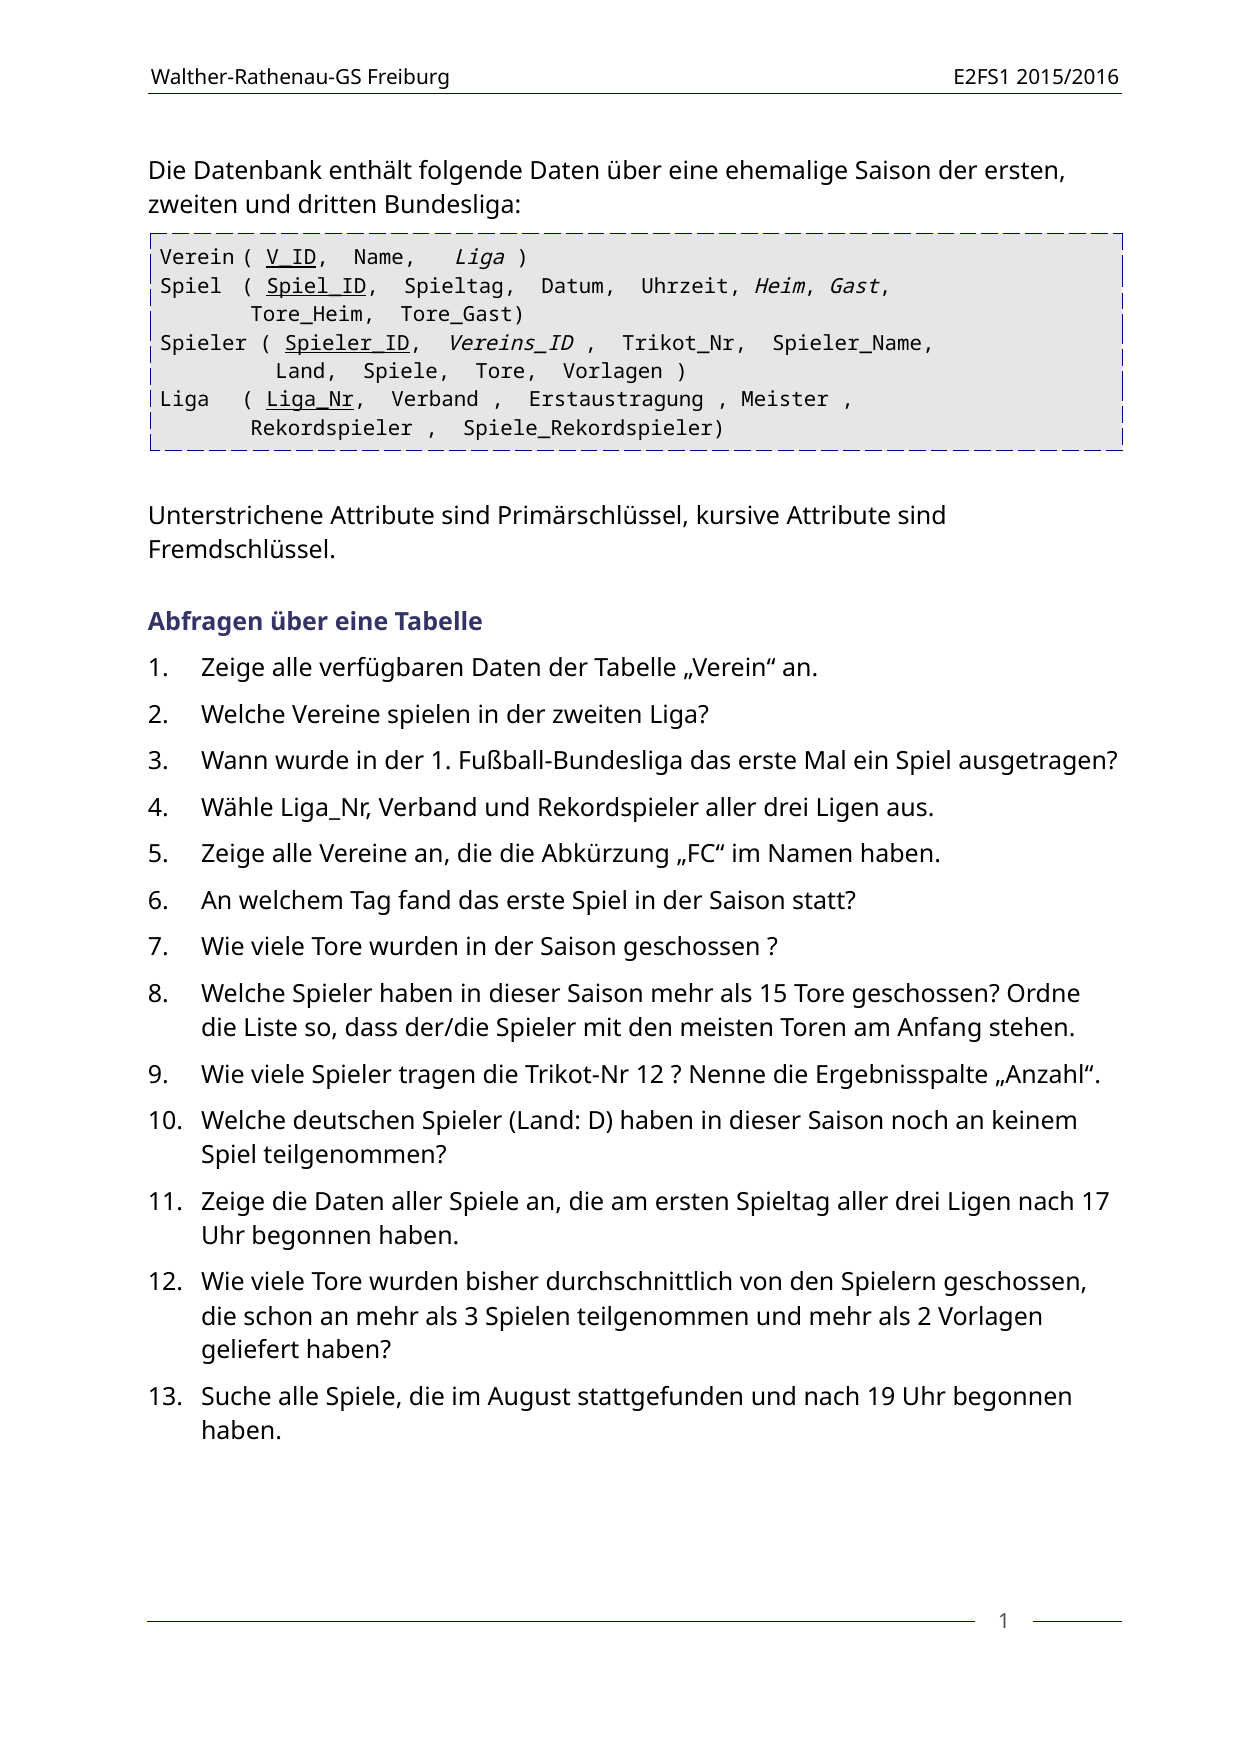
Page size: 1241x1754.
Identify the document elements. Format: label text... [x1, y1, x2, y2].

list Zeige die Daten aller Spiele an, die am ersten Spieltag aller drei Ligen nach 17 Uhr begonnen haben. [148, 1183, 1122, 1252]
text Spieler ( Spieler_ID, Vereins_ID , Trikot_Nr, Spieler_Name, Land, Spiele, Tore, Vorlagen ) [150, 318, 1122, 375]
subtitle Abfragen über eine Tabelle [148, 603, 1122, 637]
list Zeige alle verfügbaren Daten der Tabelle „Verein“ an. [148, 650, 1122, 684]
list Welche deutschen Spieler (Land: D) haben in dieser Saison noch an keinem Spiel teilgenommen? [148, 1103, 1122, 1171]
list Welche Spieler haben in dieser Saison mehr als 15 Tore geschossen? Ordne die Liste so, dass der/die Spieler mit den meisten Toren am Anfang stehen. [148, 976, 1122, 1044]
text Spiel ( Spiel_ID, Spieltag, Datum, Uhrzeit, Heim, Gast, Tore_Heim, Tore_Gast) [150, 262, 1122, 318]
list Welche Vereine spielen in der zweiten Liga? [148, 696, 1122, 730]
list An welchem Tag fand das erste Spiel in der Saison statt? [148, 882, 1122, 917]
list Wie viele Tore wurden bisher durchschnittlich von den Spielern geschossen, die schon an mehr als 3 Spielen teilgenommen und mehr als 2 Vorlagen geliefert haben? [148, 1264, 1122, 1366]
list Wann wurde in der 1. Fußball-Bundesliga das erste Mal ein Spiel ausgetragen? [148, 743, 1122, 777]
list Zeige alle Vereine an, die die Abkürzung „FC“ im Namen haben. [148, 836, 1122, 870]
list Suche alle Spiele, die im August stattgefunden und nach 19 Uhr begonnen haben. [148, 1379, 1122, 1447]
text Liga ( Liga_Nr, Verband , Erstaustragung , Meister , Rekordspieler , Spiele_Rekordspieler) [150, 375, 1122, 451]
list Wie viele Tore wurden in der Saison geschossen ? [148, 929, 1122, 963]
list Wie viele Spieler tragen die Trikot-Nr 12 ? Nenne die Ergebnisspalte „Anzahl“. [148, 1056, 1122, 1090]
list Wähle Liga_Nr, Verband und Rekordspieler aller drei Ligen aus. [148, 789, 1122, 823]
text Die Datenbank enthält folgende Daten über eine ehemalige Saison der ersten, zweiten und dritten Bundesliga: [148, 152, 1122, 221]
text Verein ( V_ID, Name, Liga ) [150, 233, 1122, 262]
text Unterstrichene Attribute sind Primärschlüssel, kursive Attribute sind Fremdschlüssel. [148, 498, 1122, 566]
